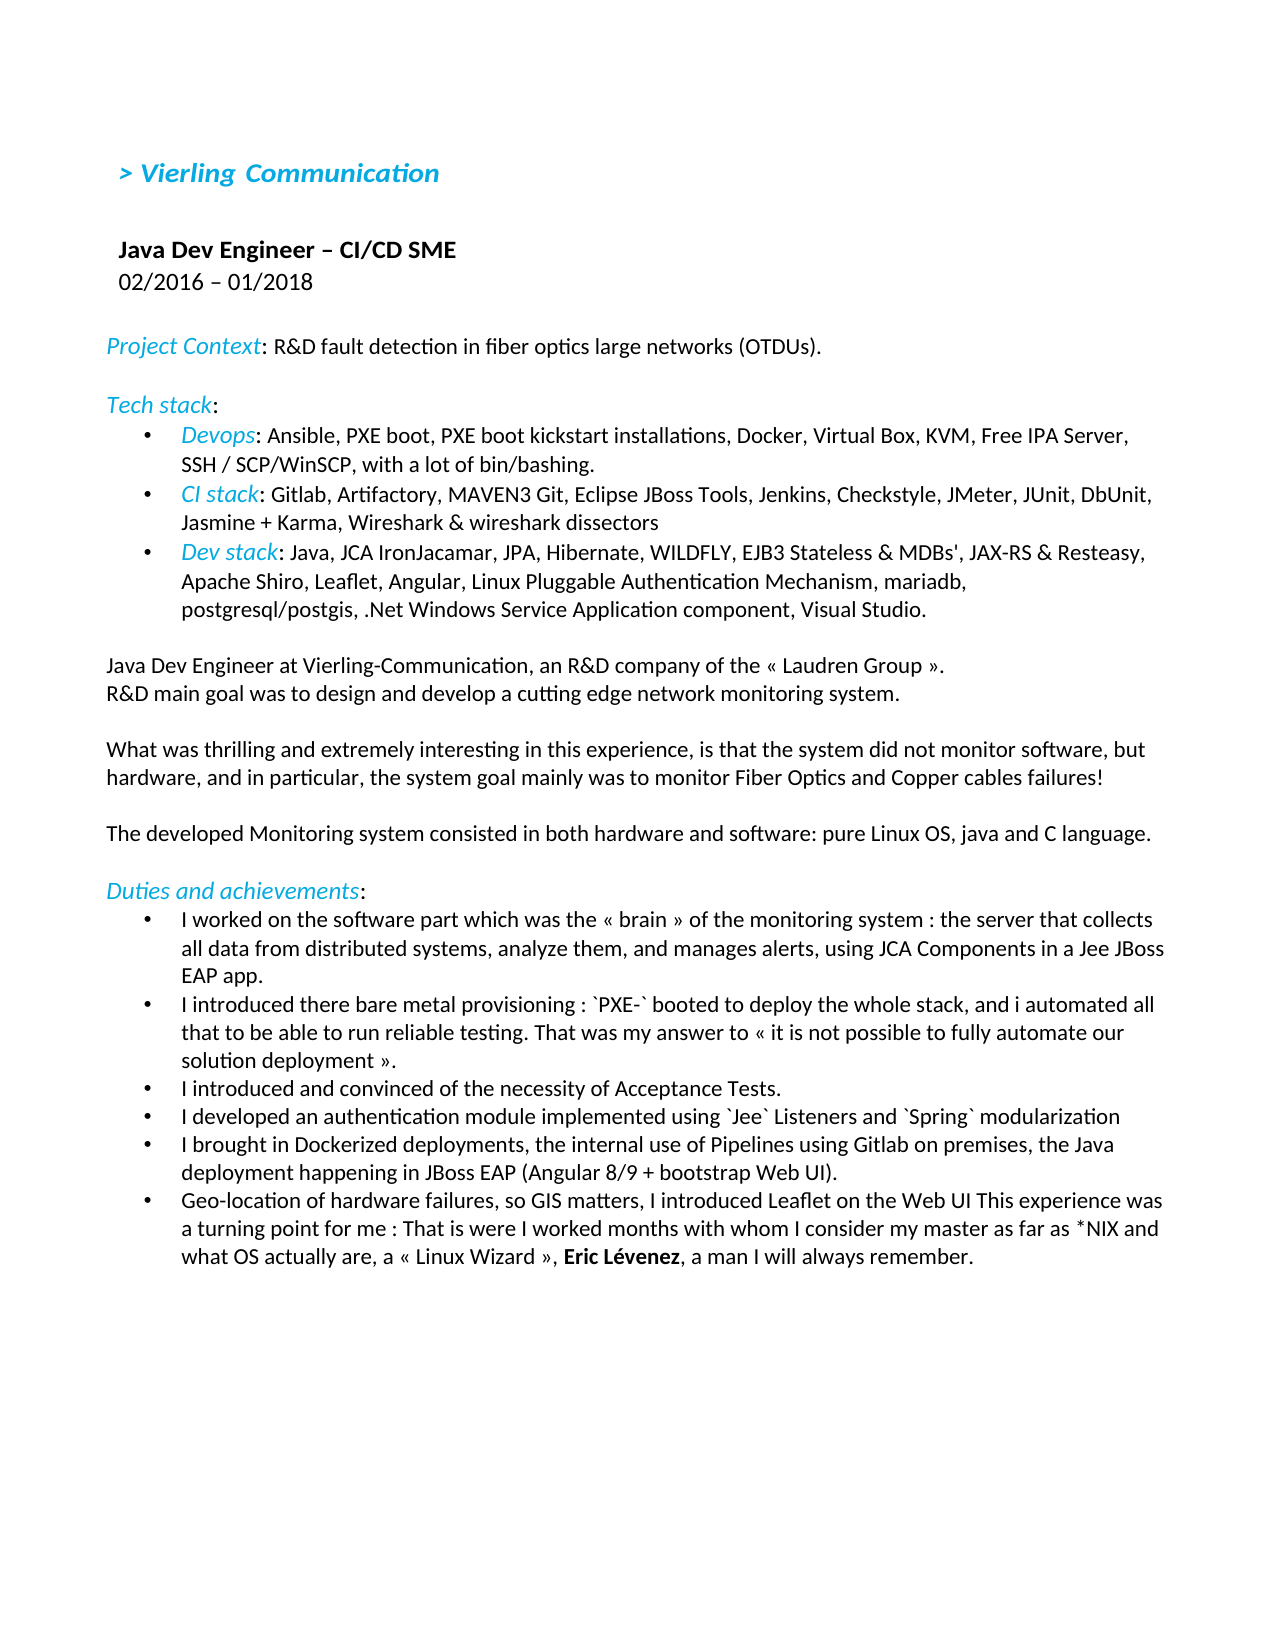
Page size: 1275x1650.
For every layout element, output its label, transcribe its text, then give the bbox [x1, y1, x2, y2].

text Java Dev Engineer at Vierling-Communication, an R&D company of the « Laudren Group ». [106, 651, 1169, 679]
list I developed an authentication module implemented using `Jee` Listeners and `Spring` modularization [144, 1102, 1169, 1130]
list Dev stack: Java, JCA IronJacamar, JPA, Hibernate, WILDFLY, EJB3 Stateless & MDBs', JAX-RS & Resteasy, Apache Shiro, Leaflet, Angular, Linux Pluggable Authentication Mechanism, mariadb, postgresql/postgis, .Net Windows Service Application component, Visual Studio. [144, 536, 1169, 623]
list CI stack: Gitlab, Artifactory, MAVEN3 Git, Eclipse JBoss Tools, Jenkins, Checkstyle, JMeter, JUnit, DbUnit, Jasmine + Karma, Wireshark & wireshark dissectors [144, 478, 1169, 536]
text 02/2016 – 01/2018 [118, 267, 1169, 297]
list I introduced and convinced of the necessity of Acceptance Tests. [144, 1074, 1169, 1102]
text Java Dev Engineer – CI/CD SME [118, 234, 1169, 265]
list Geo-location of hardware failures, so GIS matters, I introduced Leaflet on the Web UI This experience was a turning point for me : That is were I worked months with whom I consider my master as far as *NIX and what OS actually are, a « Linux Wizard », Eric Lévenez, a man I will always remember. [144, 1186, 1169, 1270]
subtitle > Vierling Communication [118, 156, 1169, 189]
text Duties and achievements: [106, 875, 1169, 906]
list Devops: Ansible, PXE boot, PXE boot kickstart installations, Docker, Virtual Box, KVM, Free IPA Server, SSH / SCP/WinSCP, with a lot of bin/bashing. [144, 419, 1169, 478]
list I introduced there bare metal provisioning : `PXE-` booted to deploy the whole stack, and i automated all that to be able to run reliable testing. That was my answer to « it is not possible to fully automate our solution deployment ». [144, 990, 1169, 1074]
text Project Context: R&D fault detection in fiber optics large networks (OTDUs). [106, 330, 1169, 361]
text The developed Monitoring system consisted in both hardware and software: pure Linux OS, java and C language. [106, 819, 1169, 847]
text What was thrilling and extremely interesting in this experience, is that the system did not monitor software, but hardware, and in particular, the system goal mainly was to monitor Fiber Optics and Copper cables failures! [106, 735, 1169, 791]
list I worked on the software part which was the « brain » of the monitoring system : the server that collects all data from distributed systems, analyze them, and manages alerts, using JCA Components in a Jee JBoss EAP app. [144, 906, 1169, 990]
text R&D main goal was to design and develop a cutting edge network monitoring system. [106, 679, 1169, 707]
text Tech stack: [106, 389, 1169, 419]
list I brought in Dockerized deployments, the internal use of Pipelines using Gitlab on premises, the Java deployment happening in JBoss EAP (Angular 8/9 + bootstrap Web UI). [144, 1130, 1169, 1186]
